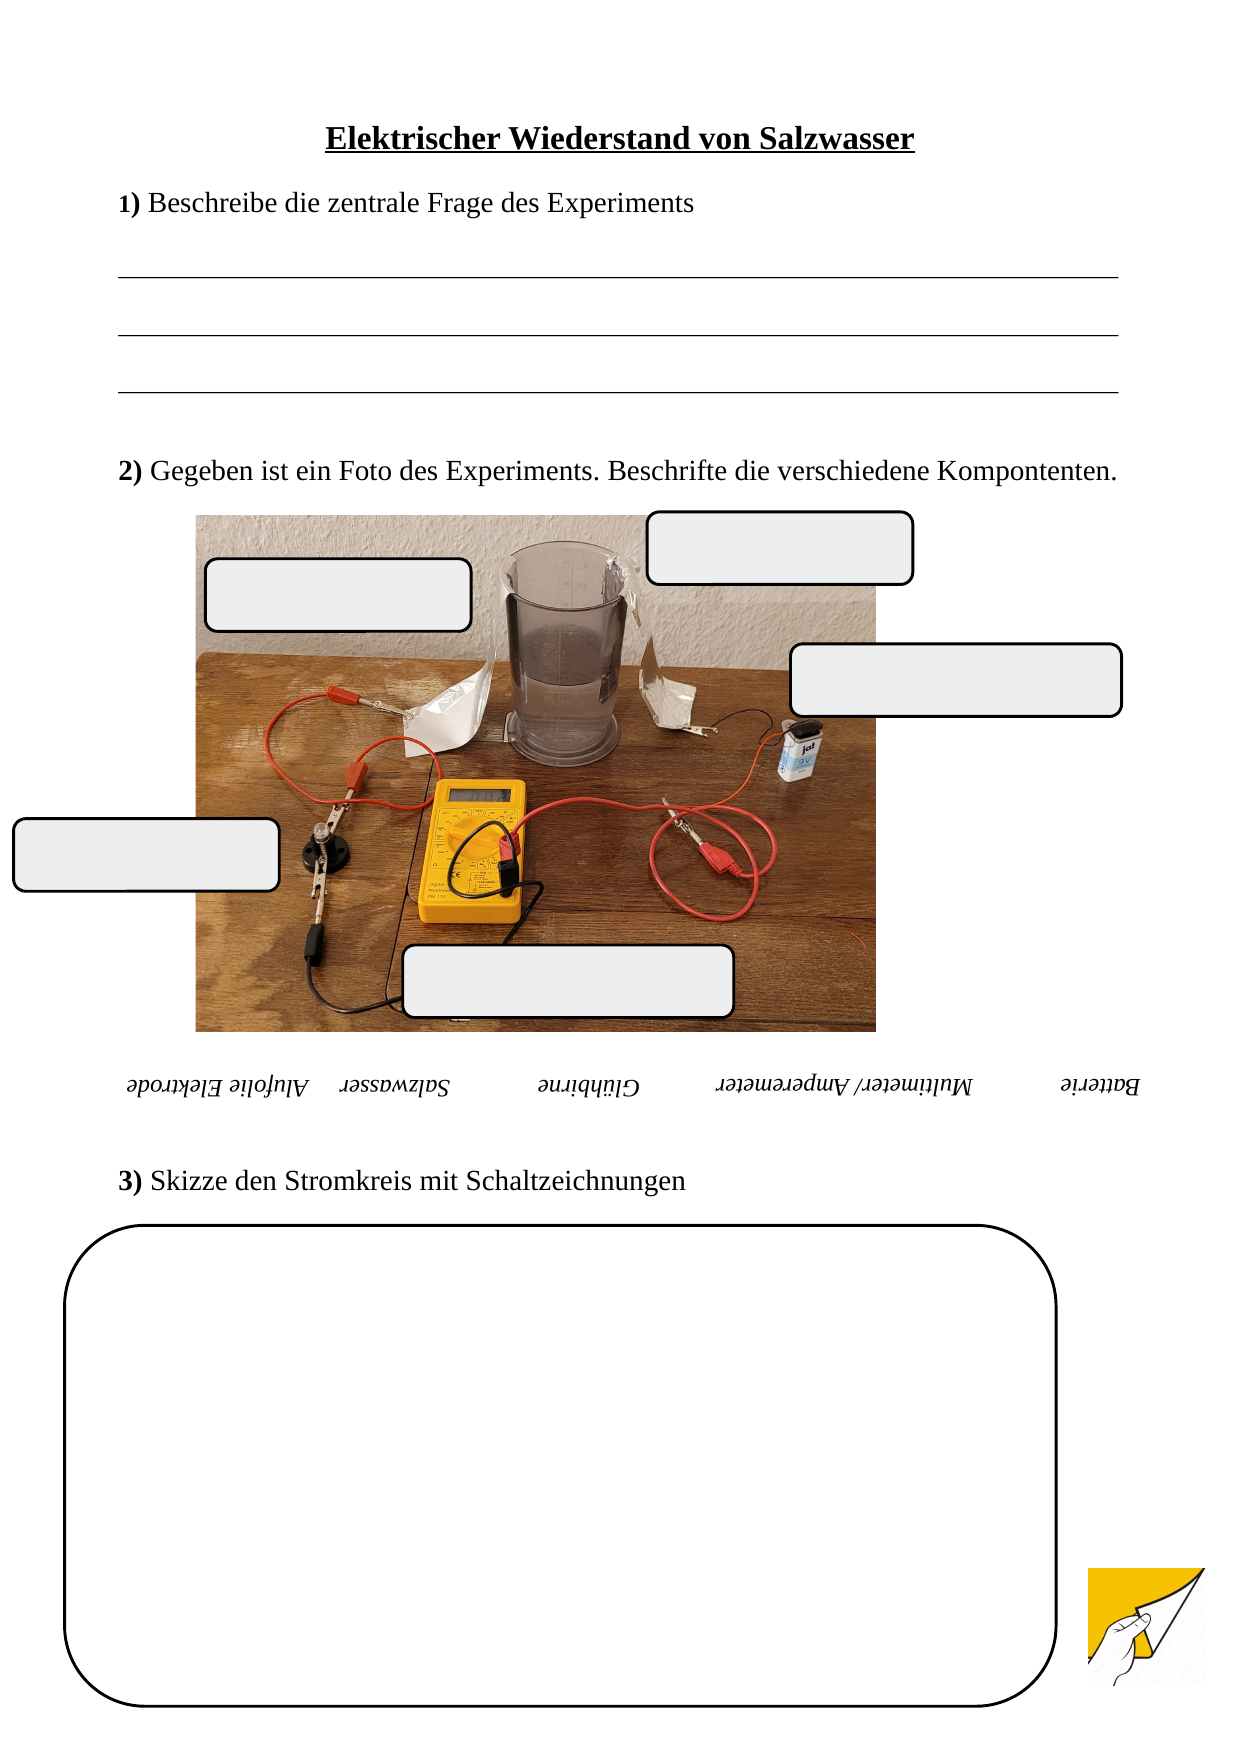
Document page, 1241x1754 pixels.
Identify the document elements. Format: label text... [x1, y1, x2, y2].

text ________________________________________________________________________________ [118, 310, 1122, 338]
picture [1088, 1568, 1206, 1686]
text ________________________________________________________________________________ [118, 367, 1122, 396]
picture [264, 515, 574, 1032]
text 3) Skizze den Stromkreis mit Schaltzeichnungen [118, 1163, 1122, 1197]
text 1) Beschreibe die zentrale Frage des Experiments [118, 185, 1122, 219]
text ________________________________________________________________________________ [118, 252, 1122, 281]
text 2) Gegeben ist ein Foto des Experiments. Beschrifte die verschiedene Kompontenten. [118, 453, 1122, 487]
text Elektrischer Wiederstand von Salzwasser [118, 118, 1122, 156]
